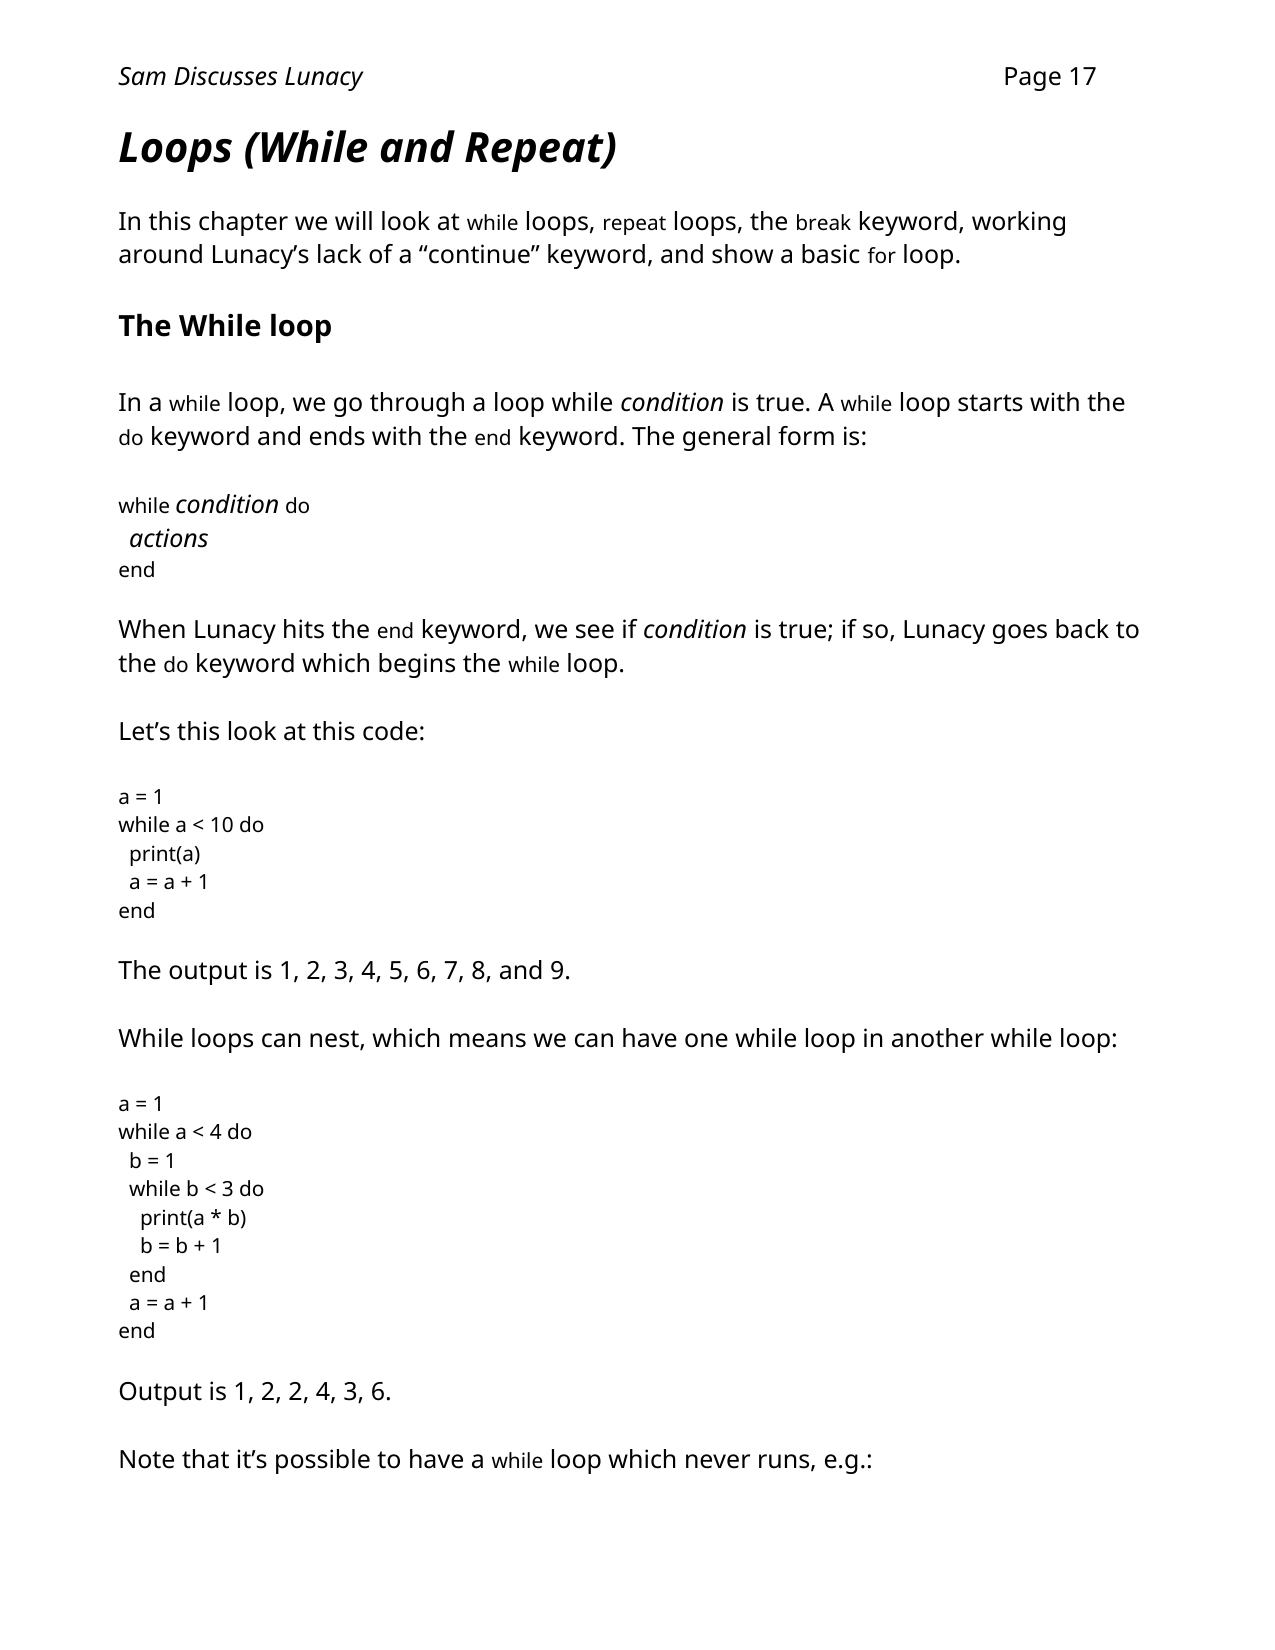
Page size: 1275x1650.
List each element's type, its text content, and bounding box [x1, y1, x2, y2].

text end [118, 1317, 1157, 1345]
text end [118, 1260, 1157, 1288]
text Let’s this look at this code: [118, 714, 1157, 748]
text actions [118, 521, 1157, 555]
text print(a * b) [118, 1203, 1157, 1231]
text a = a + 1 [118, 1288, 1157, 1317]
text The output is 1, 2, 3, 4, 5, 6, 7, 8, and 9. [118, 953, 1157, 987]
text end [118, 896, 1157, 924]
text In this chapter we will look at while loops, repeat loops, the break keyword, working around Lunacy’s lack of a “continue” keyword, and show a basic for loop. [118, 203, 1157, 271]
text print(a) [118, 839, 1157, 867]
text while condition do [118, 487, 1157, 521]
text Note that it’s possible to have a while loop which never runs, e.g.: [118, 1442, 1157, 1476]
text While loops can nest, which means we can have one while loop in another while loop: [118, 1021, 1157, 1055]
text while a < 4 do [118, 1117, 1157, 1146]
text a = 1 [118, 1089, 1157, 1117]
text b = b + 1 [118, 1231, 1157, 1260]
text The While loop [118, 305, 1157, 345]
text while a < 10 do [118, 811, 1157, 839]
text b = 1 [118, 1146, 1157, 1174]
text while b < 3 do [118, 1174, 1157, 1203]
text In a while loop, we go through a loop while condition is true. A while loop starts with the do keyword and ends with the end keyword. The general form is: [118, 385, 1157, 453]
text Loops (While and Repeat) [118, 118, 1157, 175]
text Output is 1, 2, 2, 4, 3, 6. [118, 1373, 1157, 1407]
text a = a + 1 [118, 867, 1157, 896]
text end [118, 555, 1157, 583]
text a = 1 [118, 782, 1157, 811]
text When Lunacy hits the end keyword, we see if condition is true; if so, Lunacy goes back to the do keyword which begins the while loop. [118, 612, 1157, 680]
